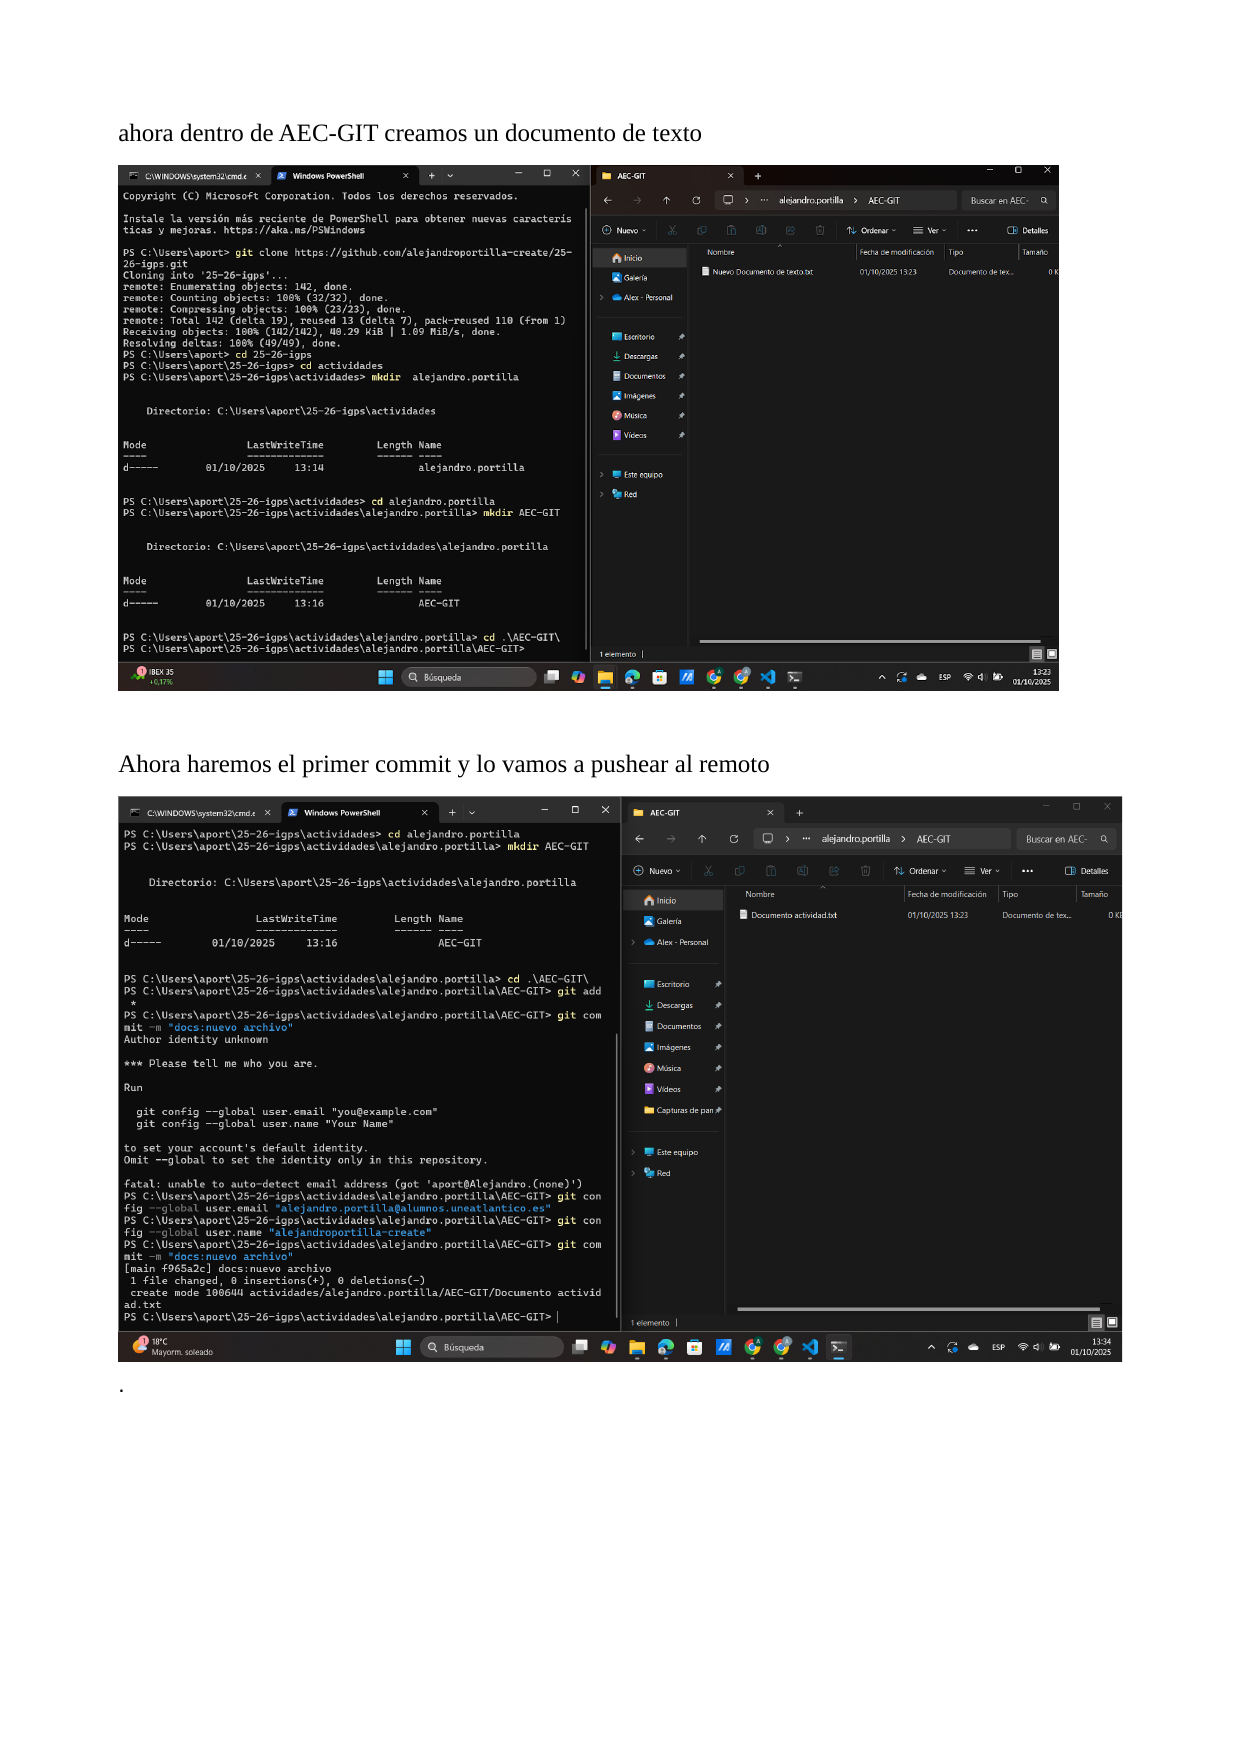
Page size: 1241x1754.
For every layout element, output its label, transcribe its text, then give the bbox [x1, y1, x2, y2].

text . [118, 1362, 1122, 1398]
text Ahora haremos el primer commit y lo vamos a pushear al remoto [118, 749, 1122, 778]
text ahora dentro de AEC-GIT creamos un documento de texto [118, 118, 1122, 147]
picture [118, 796, 1123, 1362]
picture [118, 165, 1059, 691]
